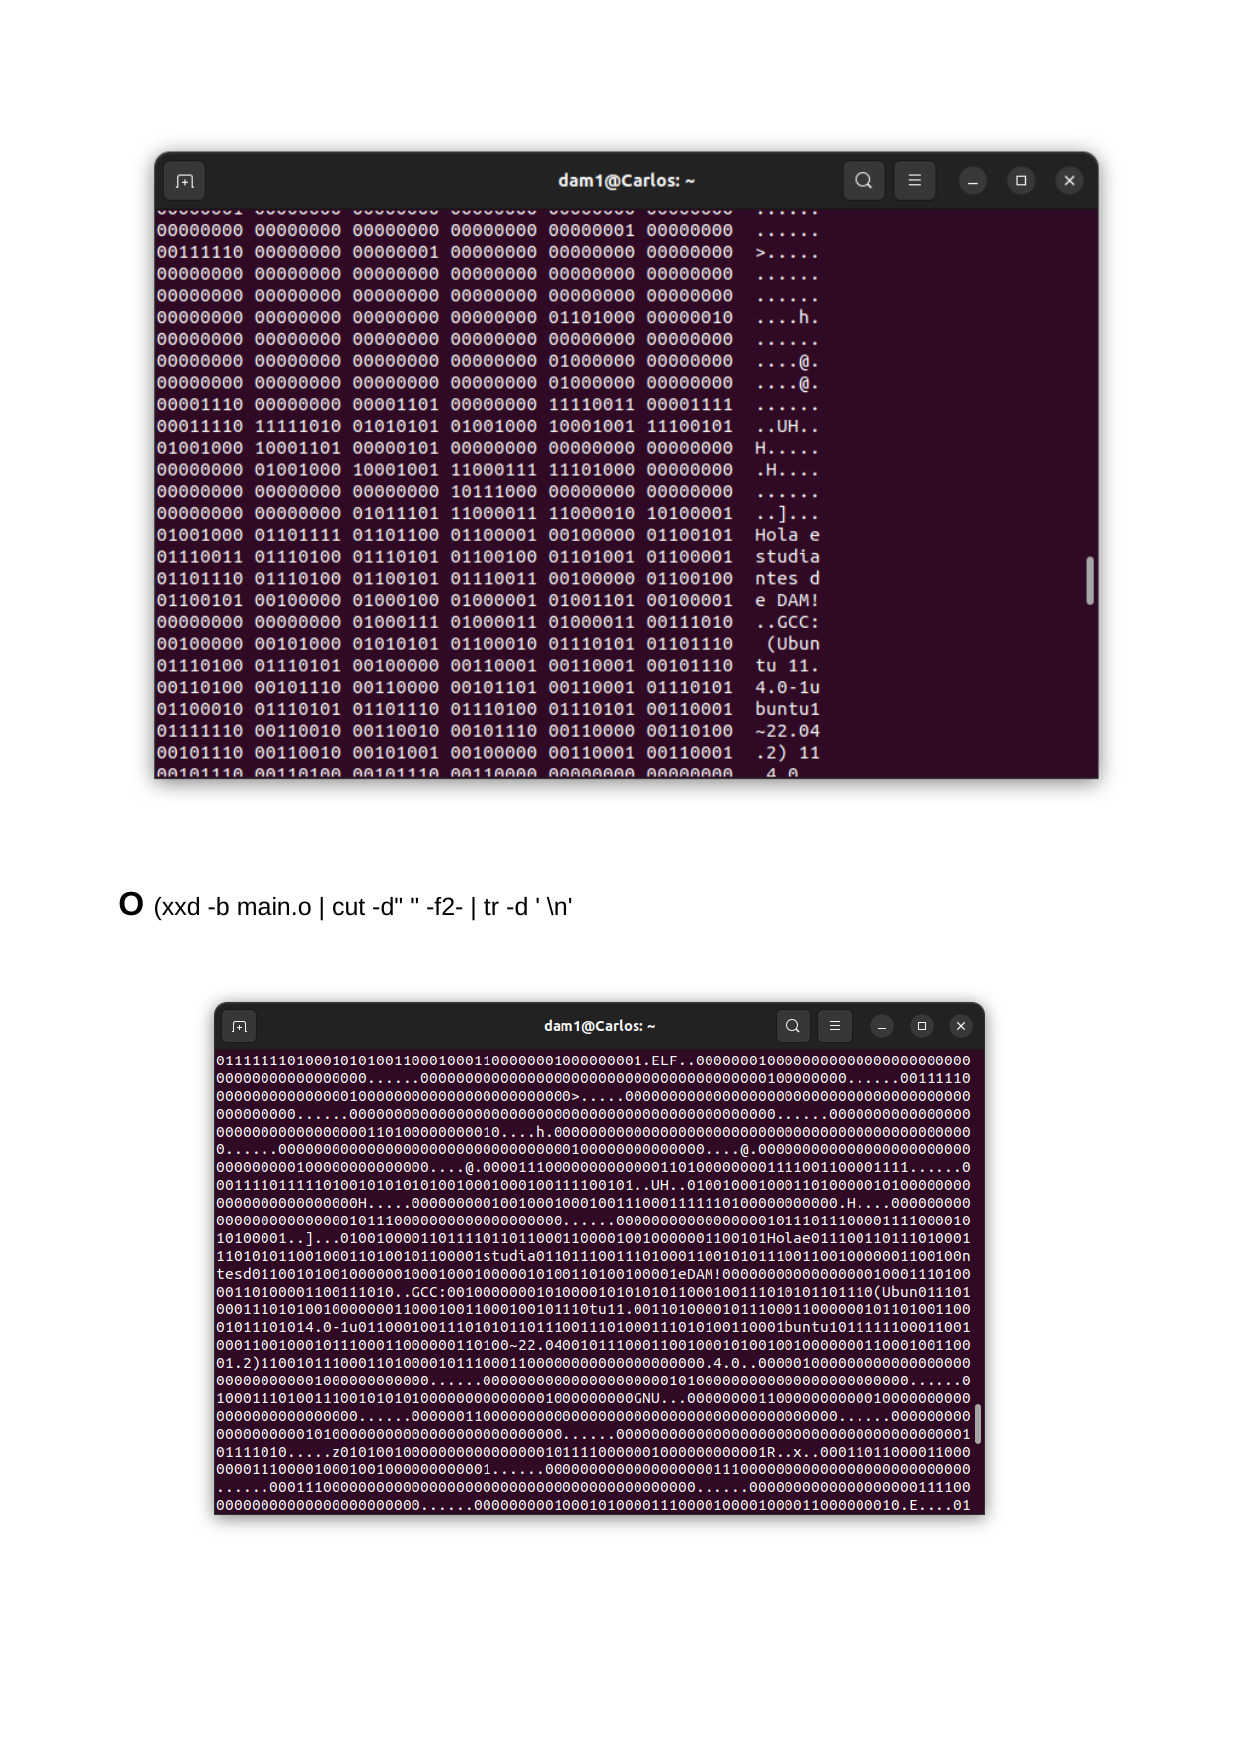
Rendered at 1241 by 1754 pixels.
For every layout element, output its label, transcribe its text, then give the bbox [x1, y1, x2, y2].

subtitle O (xxd -b main.o | cut -d" " -f2- | tr -d ' \n' [118, 884, 1122, 923]
picture [124, 125, 1129, 813]
picture [189, 981, 1009, 1542]
